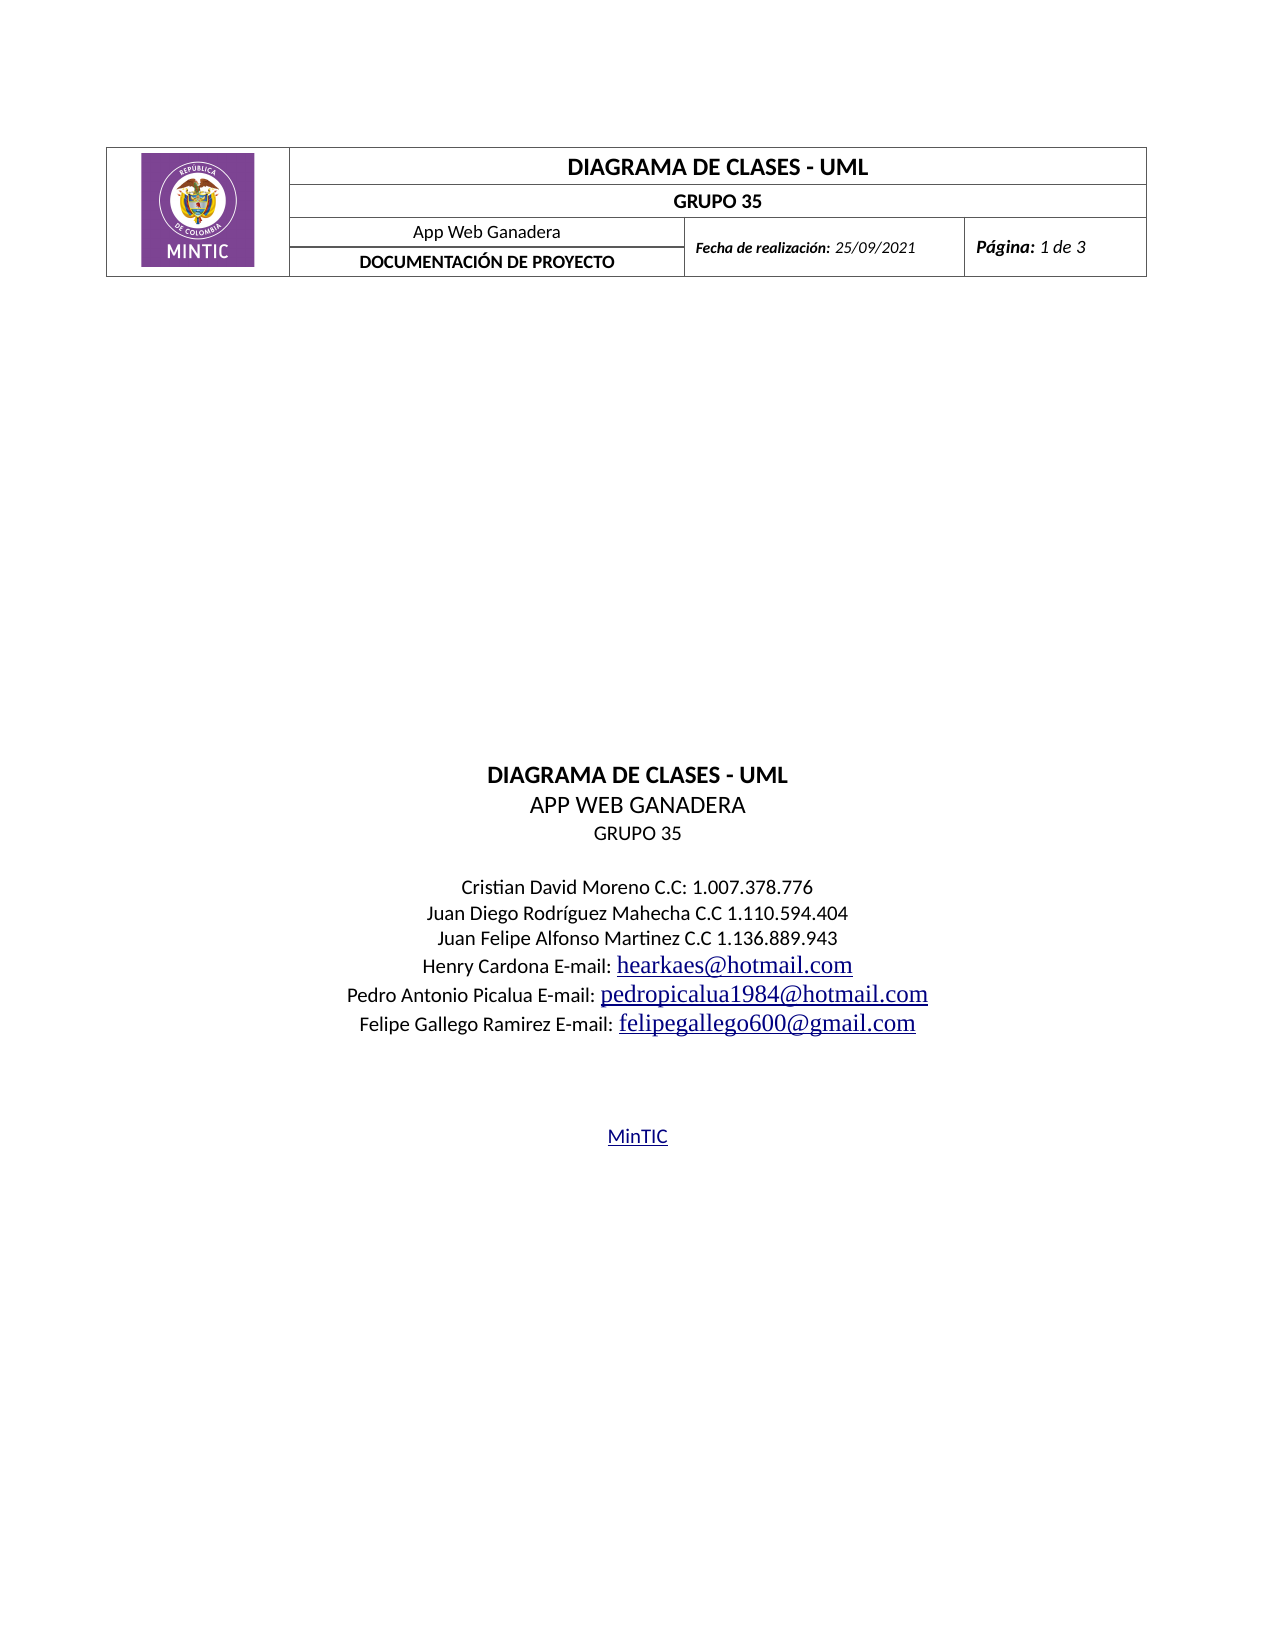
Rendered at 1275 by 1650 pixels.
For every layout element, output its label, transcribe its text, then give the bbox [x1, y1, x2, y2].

text MinTIC [118, 1123, 1157, 1148]
text DIAGRAMA DE CLASES - UML [118, 759, 1157, 790]
text Juan Diego Rodríguez Mahecha C.C 1.110.594.404 [118, 900, 1157, 925]
text Juan Felipe Alfonso Martinez C.C 1.136.889.943 [118, 925, 1157, 951]
text GRUPO 35 [118, 820, 1157, 846]
text Cristian David Moreno C.C: 1.007.378.776 [118, 874, 1157, 900]
text Pedro Antonio Picalua E-mail: pedropicalua1984@hotmail.com [118, 979, 1157, 1008]
text Felipe Gallego Ramirez E-mail: felipegallego600@gmail.com [118, 1008, 1157, 1037]
text Henry Cardona E-mail: hearkaes@hotmail.com [118, 951, 1157, 979]
text APP WEB GANADERA [118, 790, 1157, 820]
picture [141, 153, 255, 267]
